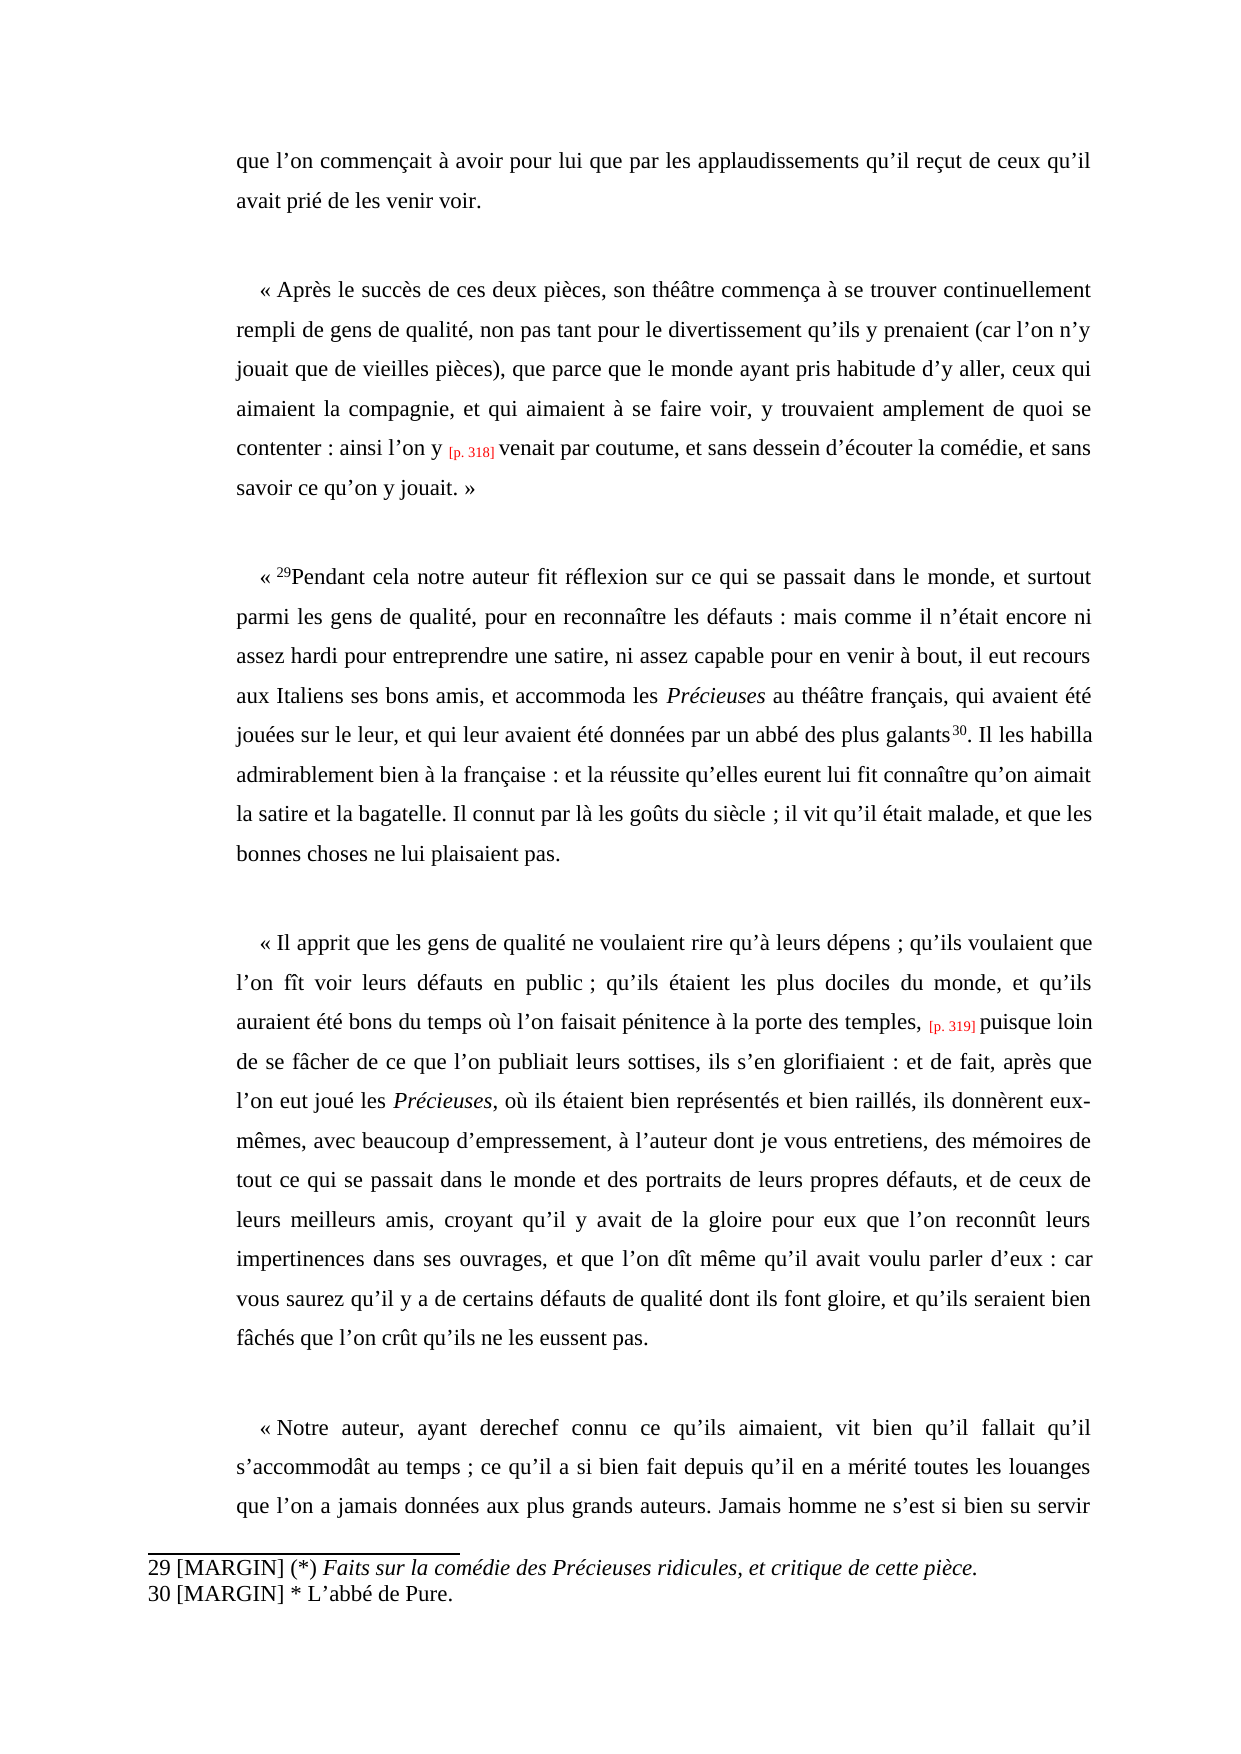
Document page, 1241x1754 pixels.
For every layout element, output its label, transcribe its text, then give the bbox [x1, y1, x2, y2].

text que l’on commençait à avoir pour lui que par les applaudissements qu’il reçut de ceux qu’il avait prié de les venir voir. [236, 148, 1093, 213]
text « Il apprit que les gens de qualité ne voulaient rire qu’à leurs dépens ; qu’ils voulaient que l’on fît voir leurs défauts en public ; qu’ils étaient les plus dociles du monde, et qu’ils auraient été bons du temps où l’on faisait pénitence à la porte des temples, [p. 319] puisque loin de se fâcher de ce que l’on publiait leurs sottises, ils s’en glorifiaient : et de fait, après que l’on eut joué les Précieuses, où ils étaient bien représentés et bien raillés, ils donnèrent eux-mêmes, avec beaucoup d’empressement, à l’auteur dont je vous entretiens, des mémoires de tout ce qui se passait dans le monde et des portraits de leurs propres défauts, et de ceux de leurs meilleurs amis, croyant qu’il y avait de la gloire pour eux que l’on reconnût leurs impertinences dans ses ouvrages, et que l’on dît même qu’il avait voulu parler d’eux : car vous saurez qu’il y a de certains défauts de qualité dont ils font gloire, et qu’ils seraient bien fâchés que l’on crût qu’ils ne les eussent pas. [236, 929, 1093, 1350]
text [MARGIN] * L’abbé de Pure. [148, 1580, 1093, 1606]
text « Notre auteur, ayant derechef connu ce qu’ils aimaient, vit bien qu’il fallait qu’il s’accommodât au temps ; ce qu’il a si bien fait depuis qu’il en a mérité toutes les louanges que l’on a jamais données aux plus grands auteurs. Jamais homme ne s’est si bien su servir [236, 1413, 1093, 1519]
text « Après le succès de ces deux pièces, son théâtre commença à se trouver continuellement rempli de gens de qualité, non pas tant pour le divertissement qu’ils y prenaient (car l’on n’y jouait que de vieilles pièces), que parce que le monde ayant pris habitude d’y aller, ceux qui aimaient la compagnie, et qui aimaient à se faire voir, y trouvaient amplement de quoi se contenter : ainsi l’on y [p. 318] venait par coutume, et sans dessein d’écouter la comédie, et sans savoir ce qu’on y jouait. » [236, 277, 1093, 500]
text [MARGIN] (*) Faits sur la comédie des Précieuses ridicules, et critique de cette pièce. [148, 1554, 1093, 1580]
text « Pendant cela notre auteur fit réflexion sur ce qui se passait dans le monde, et surtout parmi les gens de qualité, pour en reconnaître les défauts : mais comme il n’était encore ni assez hardi pour entreprendre une satire, ni assez capable pour en venir à bout, il eut recours aux Italiens ses bons amis, et accommoda les Précieuses au théâtre français, qui avaient été jouées sur le leur, et qui leur avaient été données par un abbé des plus galants. Il les habilla admirablement bien à la française : et la réussite qu’elles eurent lui fit connaître qu’on aimait la satire et la bagatelle. Il connut par là les goûts du siècle ; il vit qu’il était malade, et que les bonnes choses ne lui plaisaient pas. [236, 563, 1093, 866]
